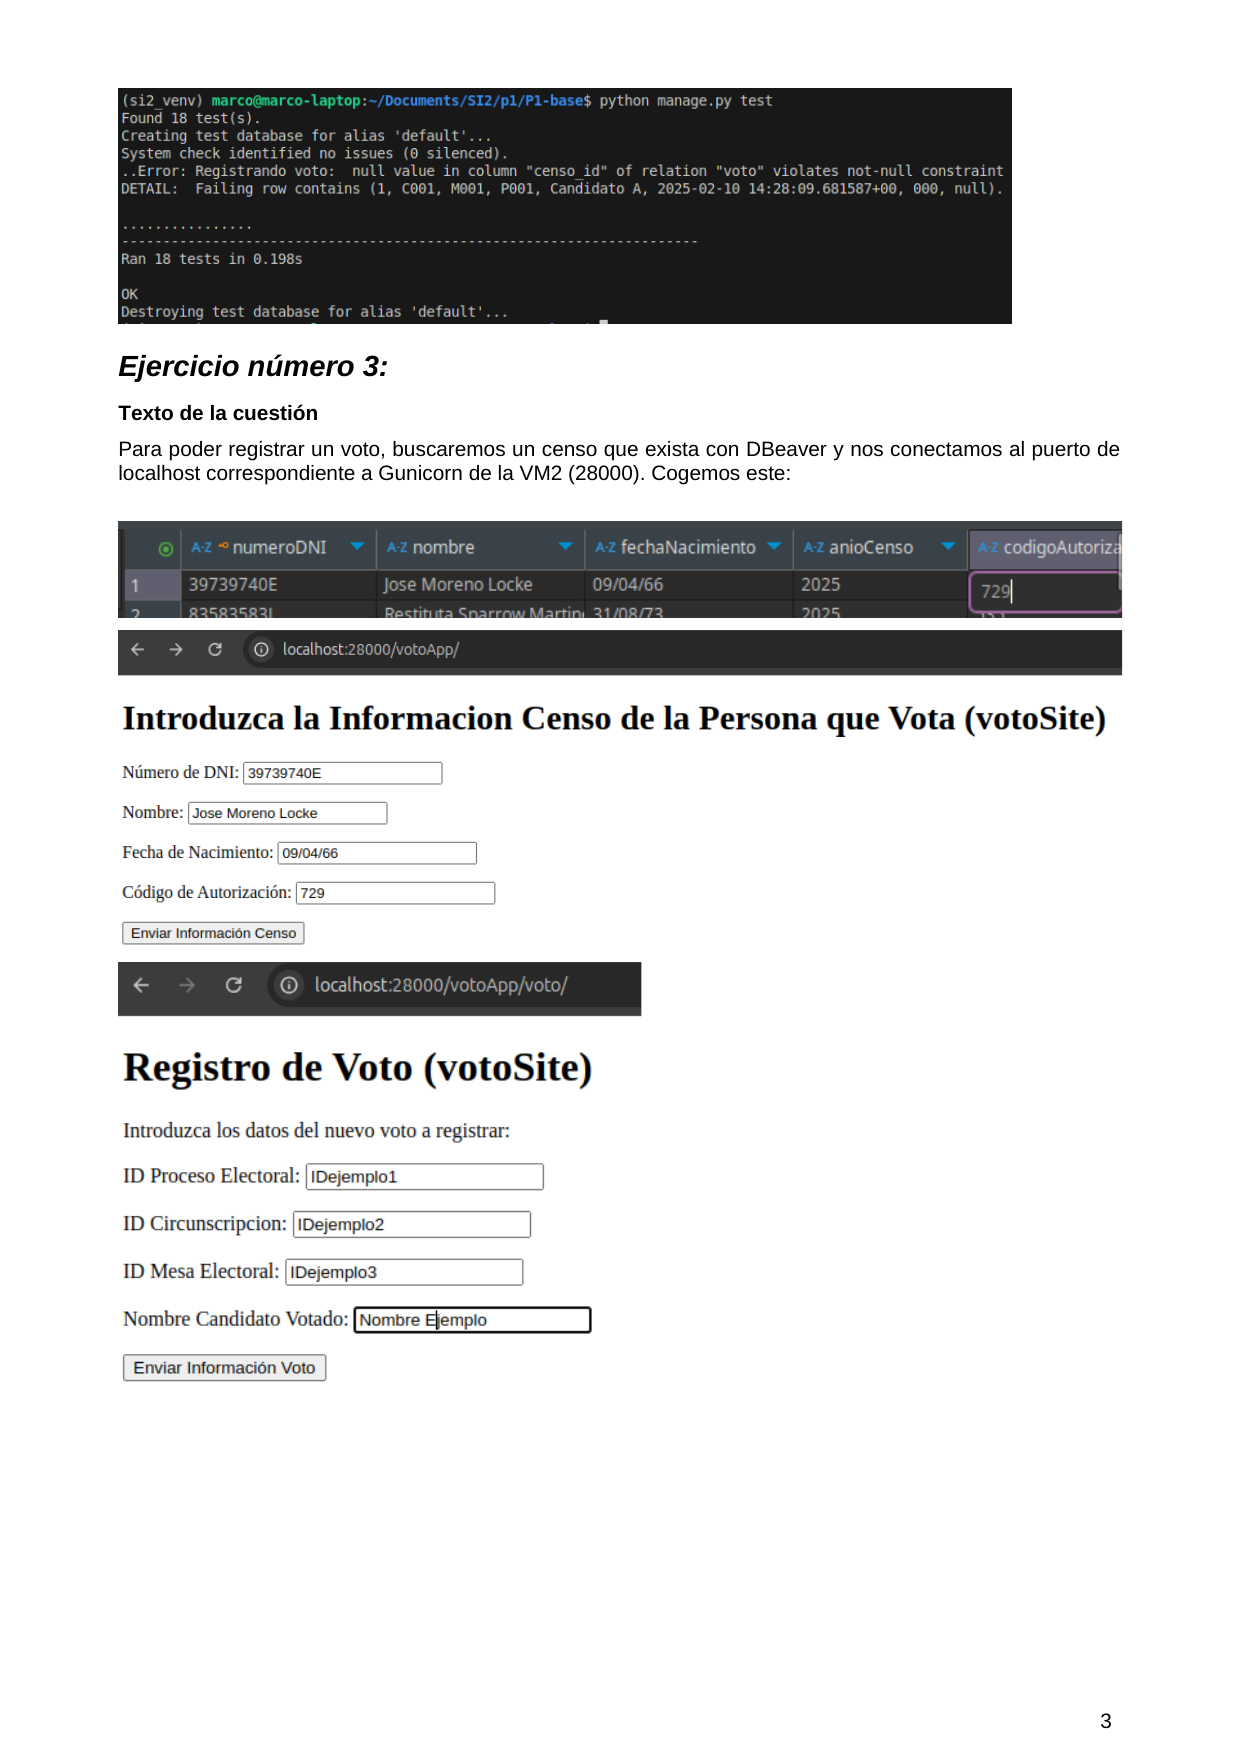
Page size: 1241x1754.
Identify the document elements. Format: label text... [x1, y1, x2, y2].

text Texto de la cuestión [118, 401, 1122, 425]
picture [118, 88, 1012, 324]
subtitle Ejercicio número 3: [118, 348, 1122, 382]
picture [118, 630, 1123, 951]
picture [118, 521, 1123, 618]
picture [118, 962, 642, 1393]
text Para poder registrar un voto, buscaremos un censo que exista con DBeaver y nos conectamos al puerto de localhost correspondiente a Gunicorn de la VM2 (28000). Cogemos este: [118, 437, 1122, 485]
